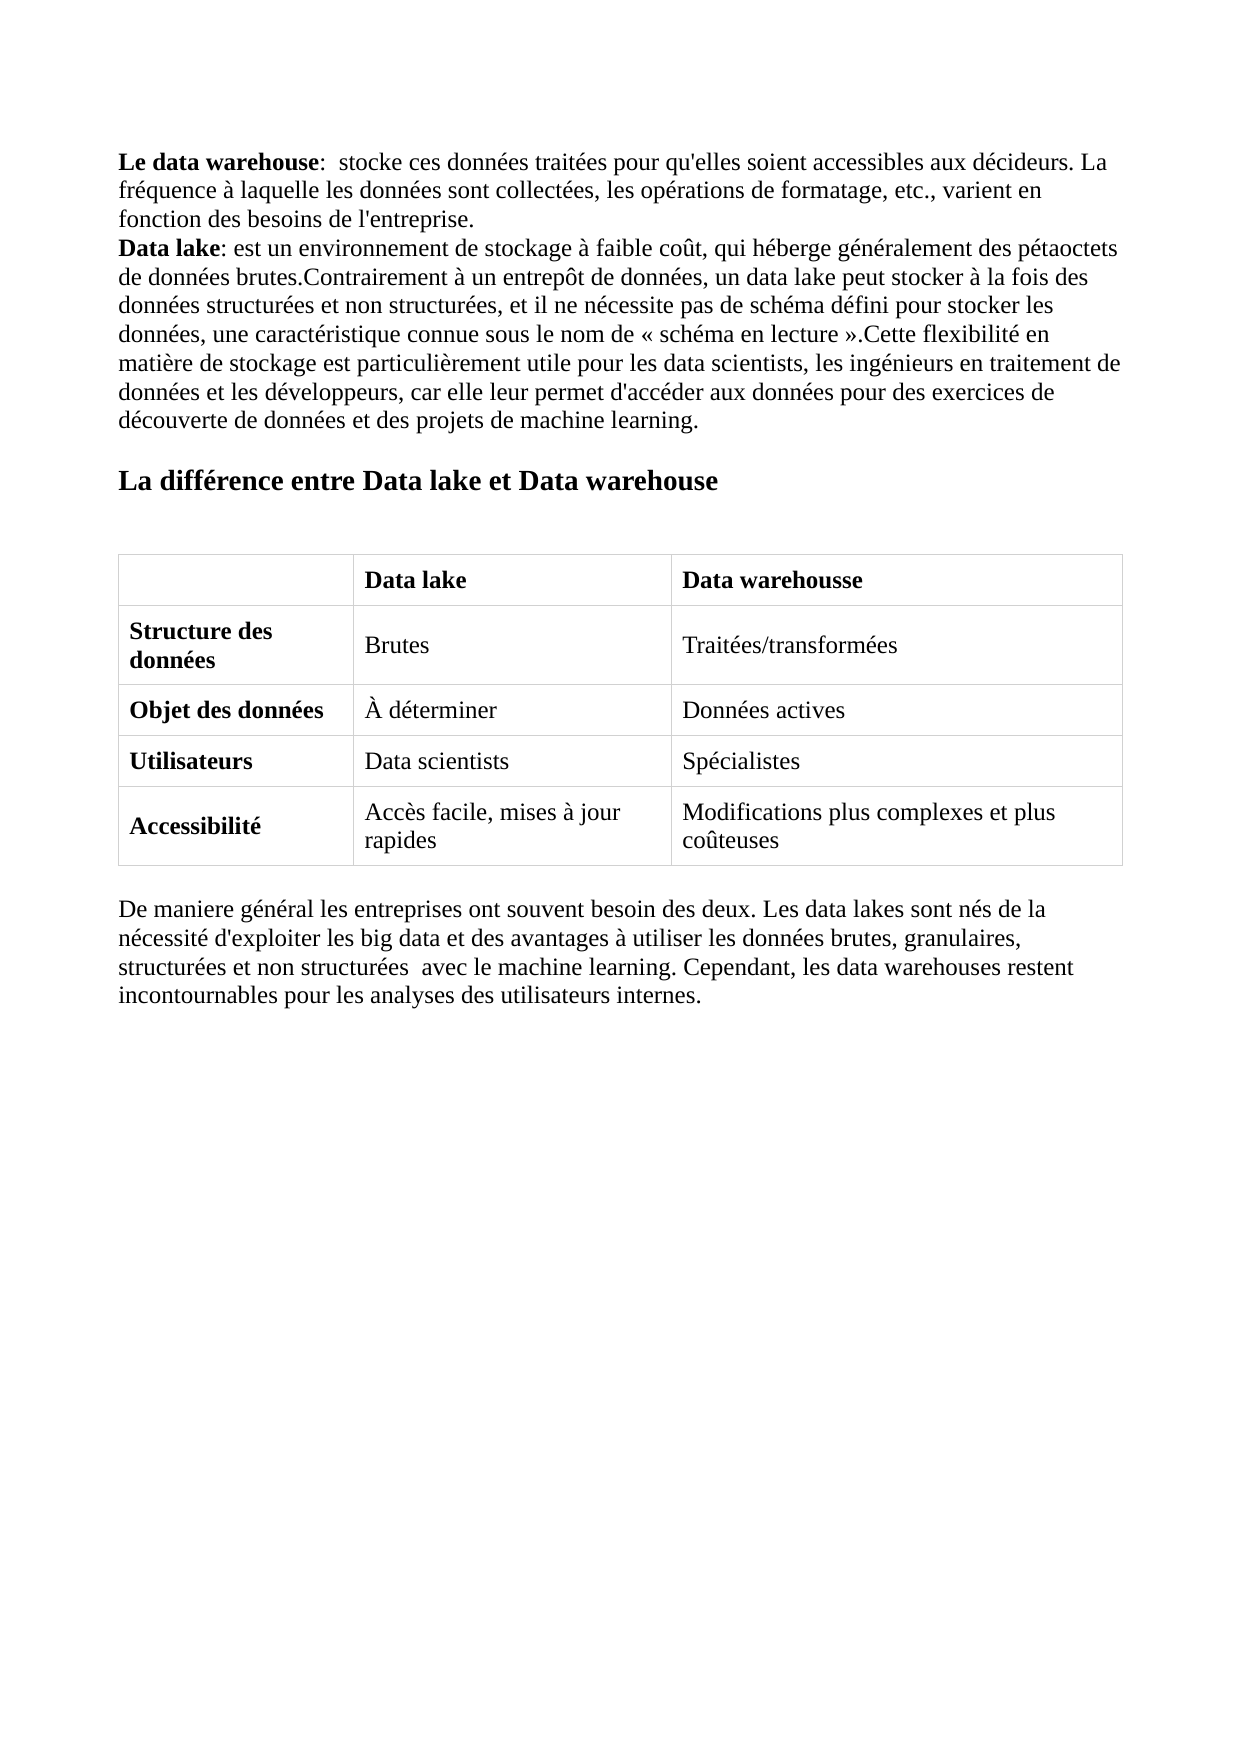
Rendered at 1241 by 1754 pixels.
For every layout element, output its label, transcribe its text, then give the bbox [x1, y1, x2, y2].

table_cell Data scientists [354, 736, 671, 786]
table_cell Utilisateurs [119, 736, 353, 786]
table_header Data warehousse [672, 555, 1122, 605]
table_cell Accessibilité [119, 787, 353, 865]
table_header Data lake [354, 555, 671, 605]
table_cell Accès facile, mises à jour rapides [354, 787, 671, 865]
text Data lake: est un environnement de stockage à faible coût, qui héberge généralement des pétaoctets de données brutes.Contrairement à un entrepôt de données, un data lake peut stocker à la fois des données structurées et non structurées, et il ne nécessite pas de schéma défini pour stocker les données, une caractéristique connue sous le nom de « schéma en lecture ».Cette flexibilité en matière de stockage est particulièrement utile pour les data scientists, les ingénieurs en traitement de données et les développeurs, car elle leur permet d'accéder aux données pour des exercices de découverte de données et des projets de machine learning. [118, 233, 1122, 434]
table_cell Structure des données [119, 606, 353, 684]
table_cell Objet des données [119, 685, 353, 735]
table_cell Traitées/transformées [672, 606, 1122, 684]
table_cell Spécialistes [672, 736, 1122, 786]
table_cell À déterminer [354, 685, 671, 735]
table_cell Brutes [354, 606, 671, 684]
text Le data warehouse: stocke ces données traitées pour qu'elles soient accessibles aux décideurs. La fréquence à laquelle les données sont collectées, les opérations de formatage, etc., varient en fonction des besoins de l'entreprise. [118, 147, 1122, 233]
text De maniere général les entreprises ont souvent besoin des deux. Les data lakes sont nés de la nécessité d'exploiter les big data et des avantages à utiliser les données brutes, granulaires, structurées et non structurées avec le machine learning. Cependant, les data warehouses restent incontournables pour les analyses des utilisateurs internes. [118, 894, 1122, 1009]
table_cell Modifications plus complexes et plus coûteuses [672, 787, 1122, 865]
table_cell Données actives [672, 685, 1122, 735]
text La différence entre Data lake et Data warehouse [118, 463, 1122, 497]
table_header [119, 555, 353, 605]
